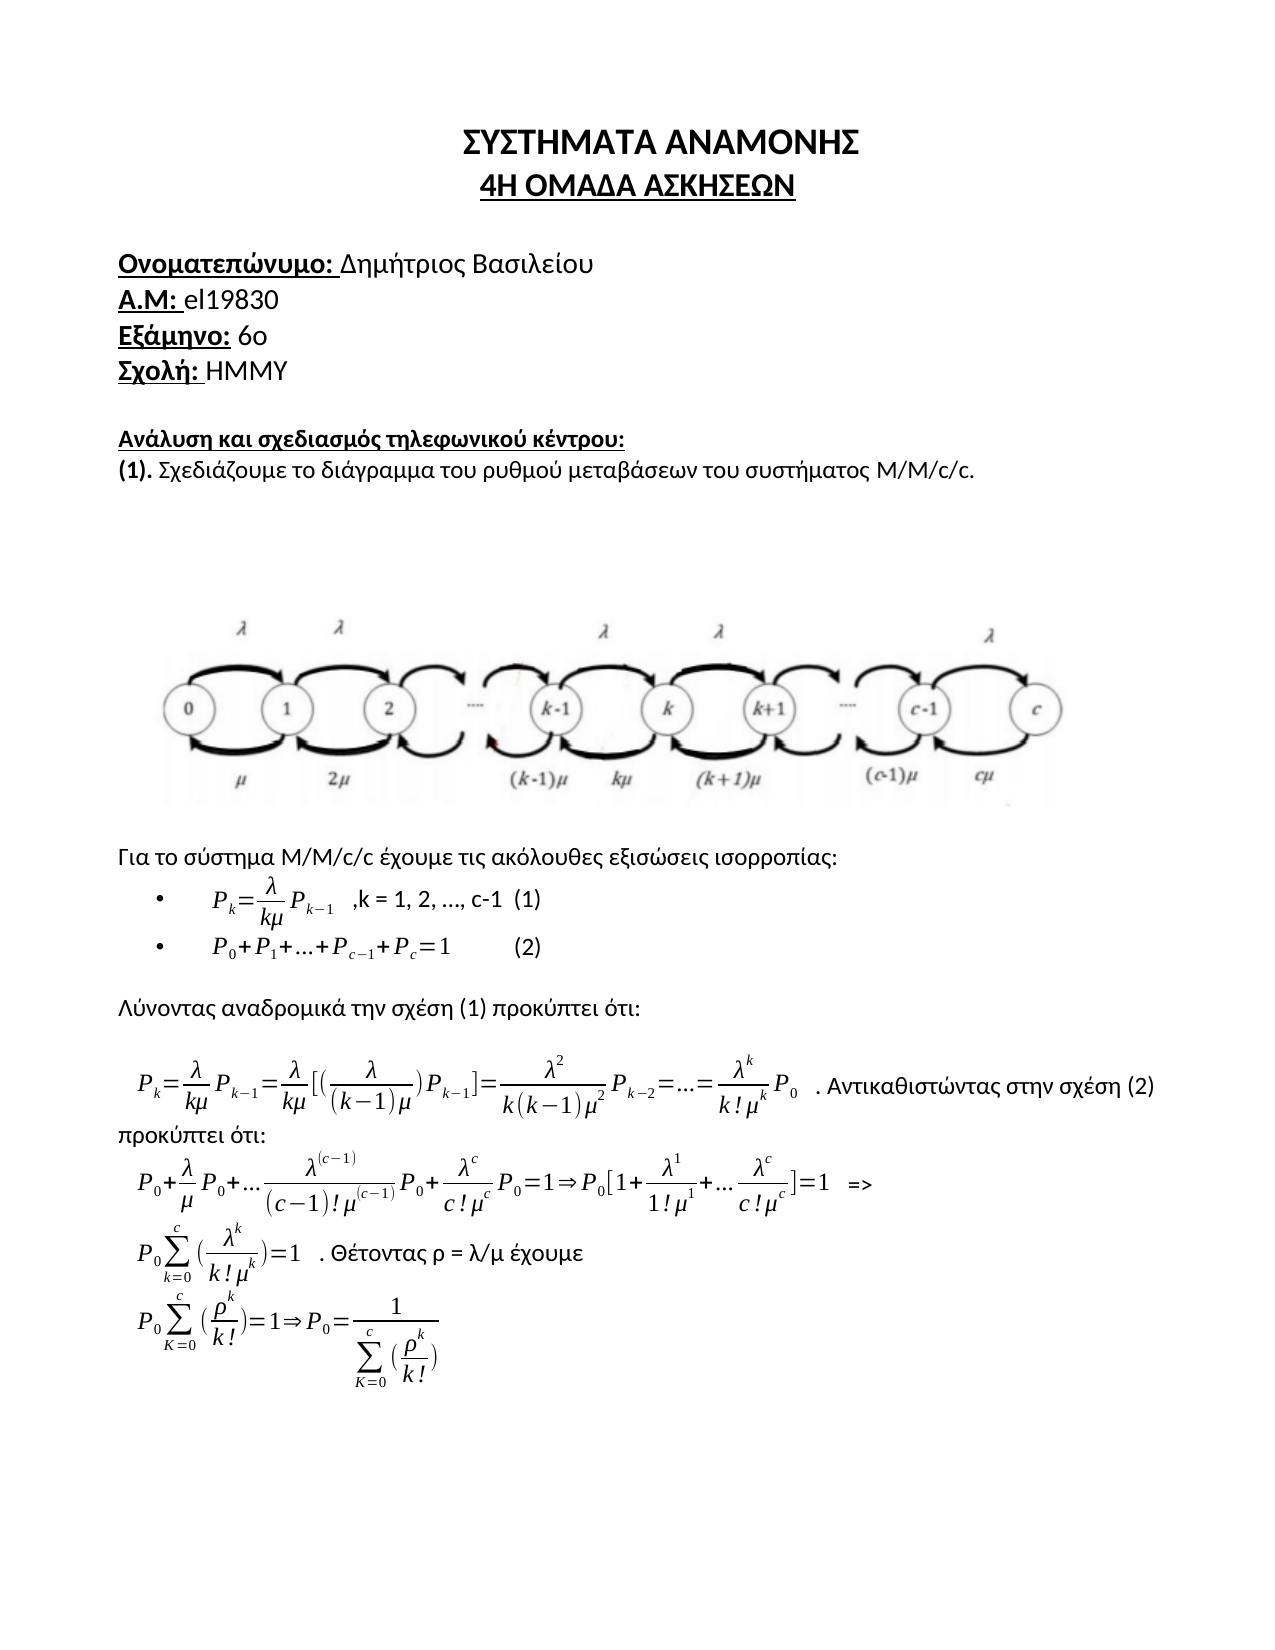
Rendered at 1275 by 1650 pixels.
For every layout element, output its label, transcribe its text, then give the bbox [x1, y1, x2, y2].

text (1). Σχεδιάζουμε το διάγραμμα του ρυθμού μεταβάσεων του συστήματος M/M/c/c. [118, 454, 1157, 484]
text Α.Μ: el19830 [118, 281, 1157, 317]
text ΣΥΣΤΗΜΑΤΑ ΑΝΑΜΟΝΗΣ [118, 118, 1157, 164]
text Για το σύστημα M/M/c/c έχουμε τις ακόλουθες εξισώσεις ισορροπίας: [118, 842, 1157, 872]
text . Αντικαθιστώντας στην σχέση (2) [118, 1052, 1157, 1119]
text Λύνοντας αναδρομικά την σχέση (1) προκύπτει ότι: [118, 992, 1157, 1023]
text . Θέτοντας ρ = λ/μ έχουμε [118, 1219, 1157, 1287]
text 4Η ΟΜΑΔΑ ΑΣΚΗΣΕΩΝ [118, 164, 1157, 205]
text Σχολή: ΗΜΜΥ [118, 352, 1157, 388]
text προκύπτει ότι: [118, 1119, 1157, 1150]
picture [114, 589, 1154, 811]
list ,k = 1, 2, …, c-1 (1) [156, 872, 1157, 931]
text Εξάμηνο: 6o [118, 317, 1157, 352]
text Ονοματεπώνυμο: Δημήτριος Βασιλείου [118, 245, 1157, 281]
list (2) [156, 931, 1157, 964]
text => [118, 1150, 1157, 1219]
text Ανάλυση και σχεδιασμός τηλεφωνικού κέντρου: [118, 423, 1157, 454]
